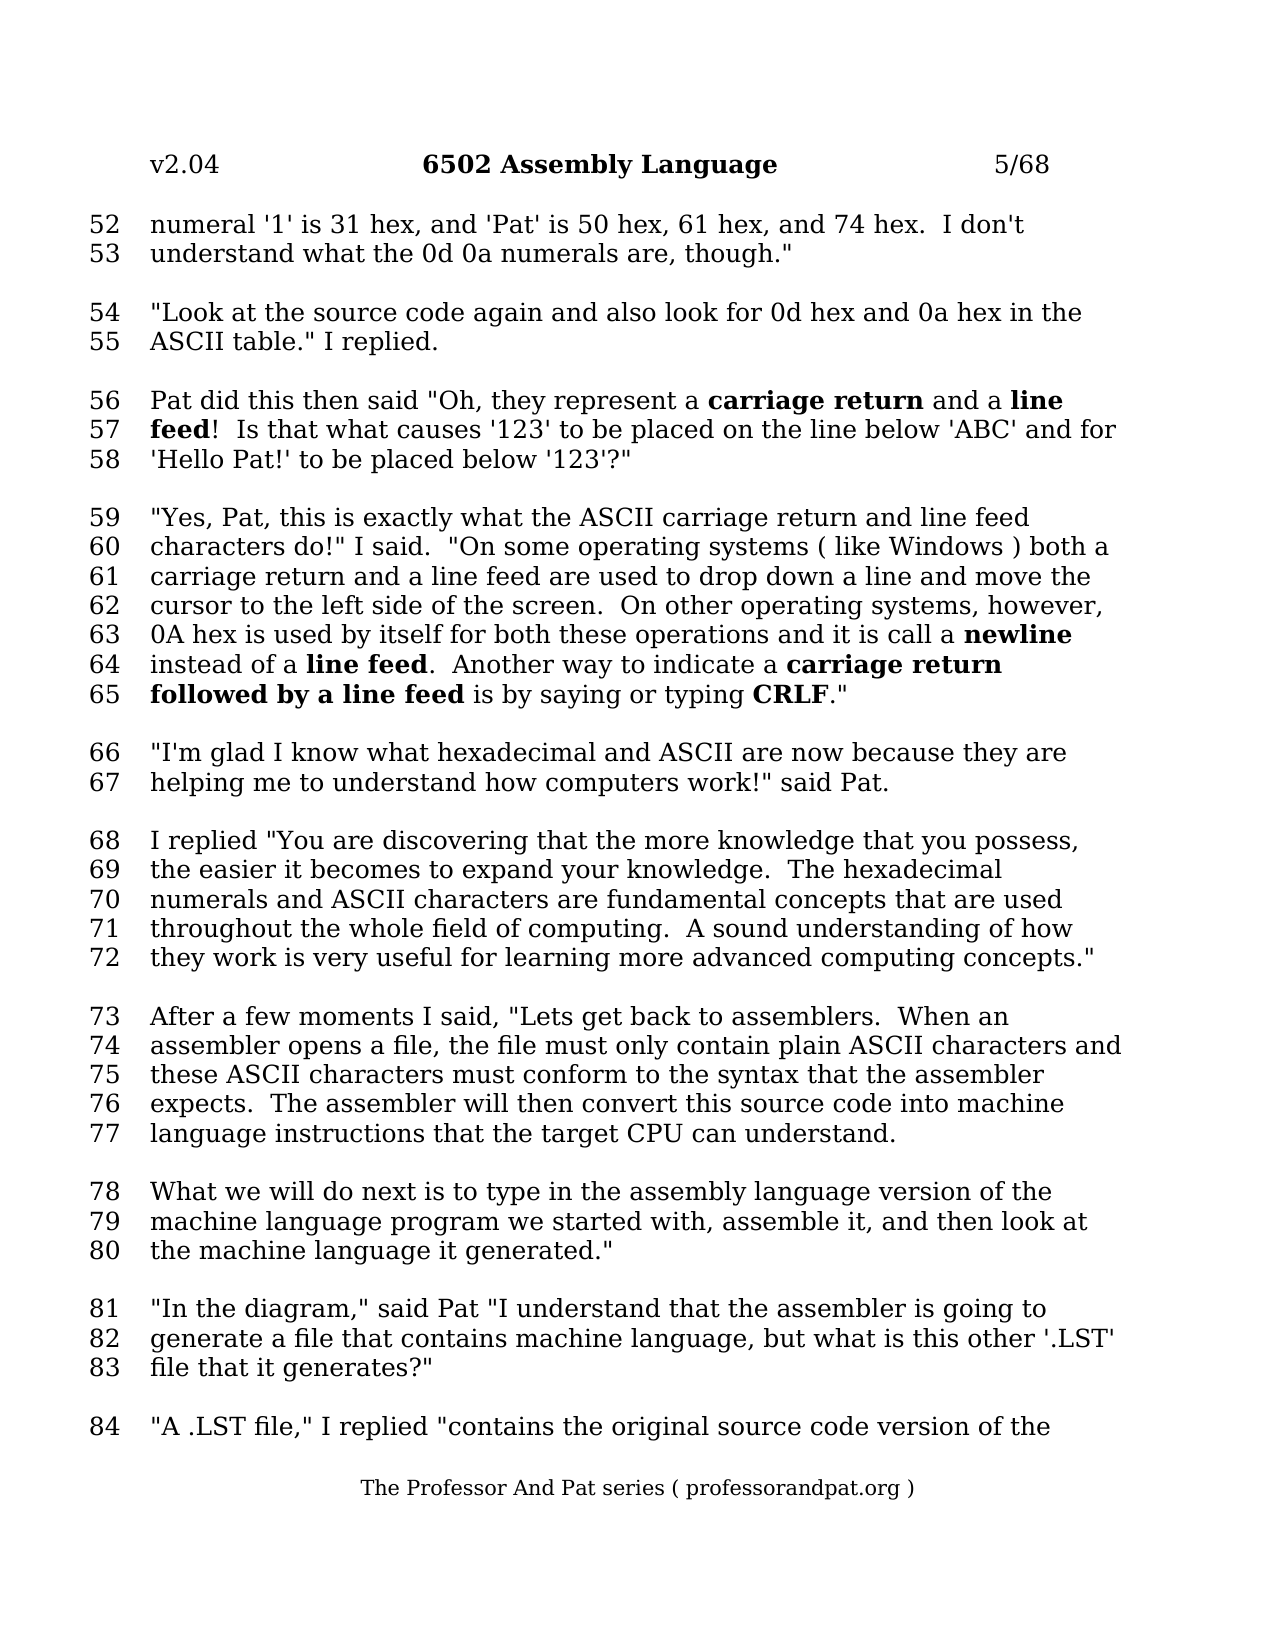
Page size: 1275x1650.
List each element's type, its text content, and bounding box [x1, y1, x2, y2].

text "A .LST file," I replied "contains the original source code version of the [150, 1412, 1125, 1441]
text I replied "You are discovering that the more knowledge that you possess, the easier it becomes to expand your knowledge. The hexadecimal numerals and ASCII characters are fundamental concepts that are used throughout the whole field of computing. A sound understanding of how they work is very useful for learning more advanced computing concepts." [150, 826, 1125, 973]
text "In the diagram," said Pat "I understand that the assembler is going to generate a file that contains machine language, but what is this other '.LST' file that it generates?" [150, 1294, 1125, 1382]
text After a few moments I said, "Lets get back to assemblers. When an assembler opens a file, the file must only contain plain ASCII characters and these ASCII characters must conform to the syntax that the assembler expects. The assembler will then convert this source code into machine language instructions that the target CPU can understand. [150, 1002, 1125, 1148]
text Pat did this then said "Oh, they represent a carriage return and a line feed! Is that what causes '123' to be placed on the line below 'ABC' and for 'Hello Pat!' to be placed below '123'?" [150, 386, 1125, 474]
text "I'm glad I know what hexadecimal and ASCII are now because they are helping me to understand how computers work!" said Pat. [150, 738, 1125, 797]
text numeral '1' is 31 hex, and 'Pat' is 50 hex, 61 hex, and 74 hex. I don't understand what the 0d 0a numerals are, though." [150, 210, 1125, 268]
text "Look at the source code again and also look for 0d hex and 0a hex in the ASCII table." I replied. [150, 298, 1125, 356]
text "Yes, Pat, this is exactly what the ASCII carriage return and line feed characters do!" I said. "On some operating systems ( like Windows ) both a carriage return and a line feed are used to drop down a line and move the cursor to the left side of the screen. On other operating systems, however, 0A hex is used by itself for both these operations and it is call a newline instead of a line feed. Another way to indicate a carriage return followed by a line feed is by saying or typing CRLF." [150, 503, 1125, 709]
text What we will do next is to type in the assembly language version of the machine language program we started with, assemble it, and then look at the machine language it generated." [150, 1177, 1125, 1265]
